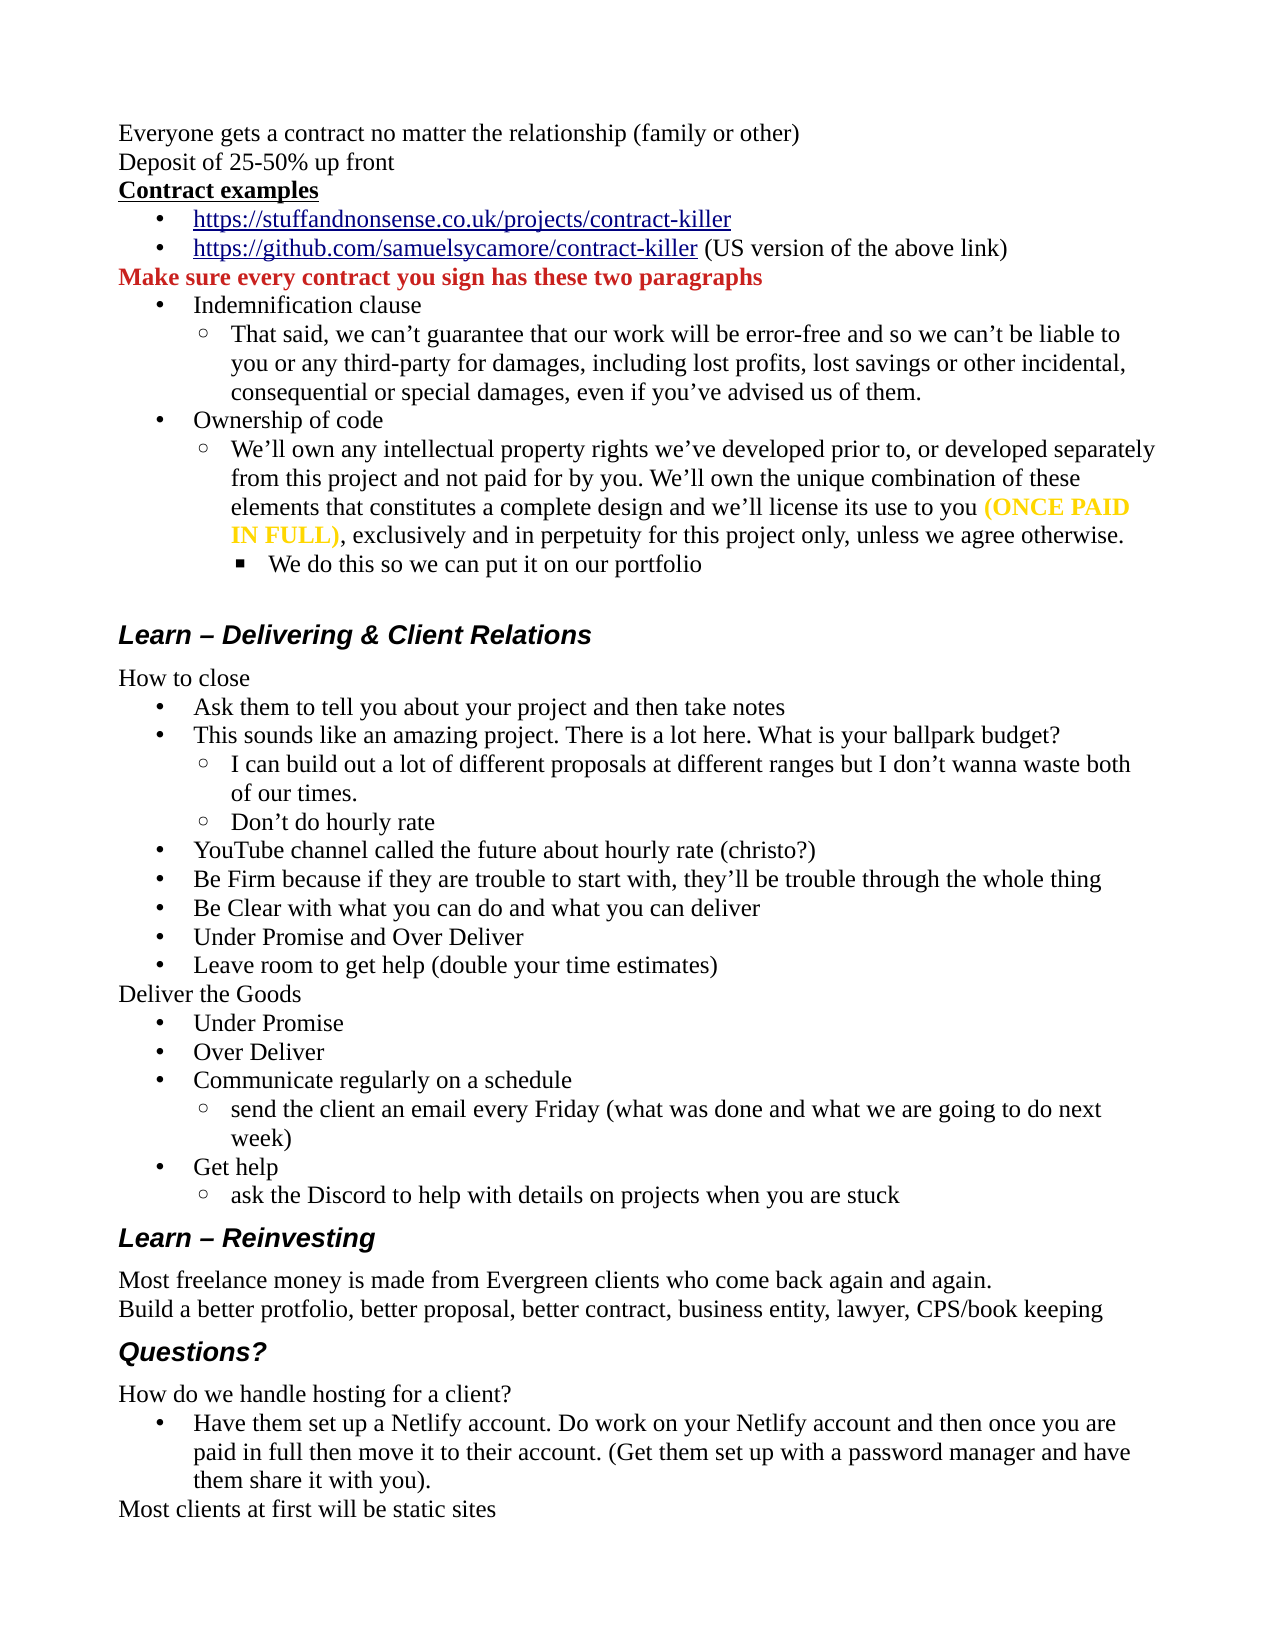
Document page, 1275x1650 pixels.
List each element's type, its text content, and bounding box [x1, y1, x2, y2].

list I can build out a lot of different proposals at different ranges but I don’t wanna waste both of our times. [193, 749, 1157, 807]
list https://stuffandnonsense.co.uk/projects/contract-killer [156, 204, 1157, 233]
text Make sure every contract you sign has these two paragraphs [118, 262, 1157, 291]
list This sounds like an amazing project. There is a lot here. What is your ballpark budget? [156, 721, 1157, 749]
list Be Firm because if they are trouble to start with, they’ll be trouble through the whole thing [156, 864, 1157, 893]
list Ask them to tell you about your project and then take notes [156, 692, 1157, 721]
list https://github.com/samuelsycamore/contract-killer (US version of the above link) [156, 233, 1157, 262]
list send the client an email every Friday (what was done and what we are going to do next week) [193, 1094, 1157, 1152]
text How do we handle hosting for a client? [118, 1379, 1157, 1408]
text Deliver the Goods [118, 979, 1157, 1008]
list Under Promise and Over Deliver [156, 922, 1157, 951]
subtitle Learn – Reinvesting [118, 1222, 1157, 1253]
subtitle Questions? [118, 1336, 1157, 1367]
list Get help [156, 1152, 1157, 1181]
list Ownership of code [156, 406, 1157, 434]
list Have them set up a Netlify account. Do work on your Netlify account and then once you are paid in full then move it to their account. (Get them set up with a password manager and have them share it with you). [156, 1408, 1157, 1494]
text How to close [118, 663, 1157, 692]
list We’ll own any intellectual property rights we’ve developed prior to, or developed separately from this project and not paid for by you. We’ll own the unique combination of these elements that constitutes a complete design and we’ll license its use to you (ONCE PAID IN FULL), exclusively and in perpetuity for this project only, unless we agree otherwise. [193, 434, 1157, 549]
text Deposit of 25-50% up front [118, 147, 1157, 176]
list ask the Discord to help with details on projects when you are stuck [193, 1181, 1157, 1209]
list Communicate regularly on a schedule [156, 1066, 1157, 1094]
list We do this so we can put it on our portfolio [231, 549, 1157, 578]
list Over Deliver [156, 1037, 1157, 1066]
list Don’t do hourly rate [193, 807, 1157, 836]
text Most clients at first will be static sites [118, 1494, 1157, 1523]
list That said, we can’t guarantee that our work will be error-free and so we can’t be liable to you or any third-party for damages, including lost profits, lost savings or other incidental, consequential or special damages, even if you’ve advised us of them. [193, 319, 1157, 406]
list Under Promise [156, 1008, 1157, 1037]
list YouTube channel called the future about hourly rate (christo?) [156, 836, 1157, 864]
subtitle Learn – Delivering & Client Relations [118, 619, 1157, 651]
text Everyone gets a contract no matter the relationship (family or other) [118, 118, 1157, 147]
list Leave room to get help (double your time estimates) [156, 951, 1157, 979]
text Build a better protfolio, better proposal, better contract, business entity, lawyer, CPS/book keeping [118, 1294, 1157, 1323]
text Contract examples [118, 176, 1157, 204]
text Most freelance money is made from Evergreen clients who come back again and again. [118, 1266, 1157, 1294]
list Be Clear with what you can do and what you can deliver [156, 893, 1157, 922]
list Indemnification clause [156, 291, 1157, 319]
